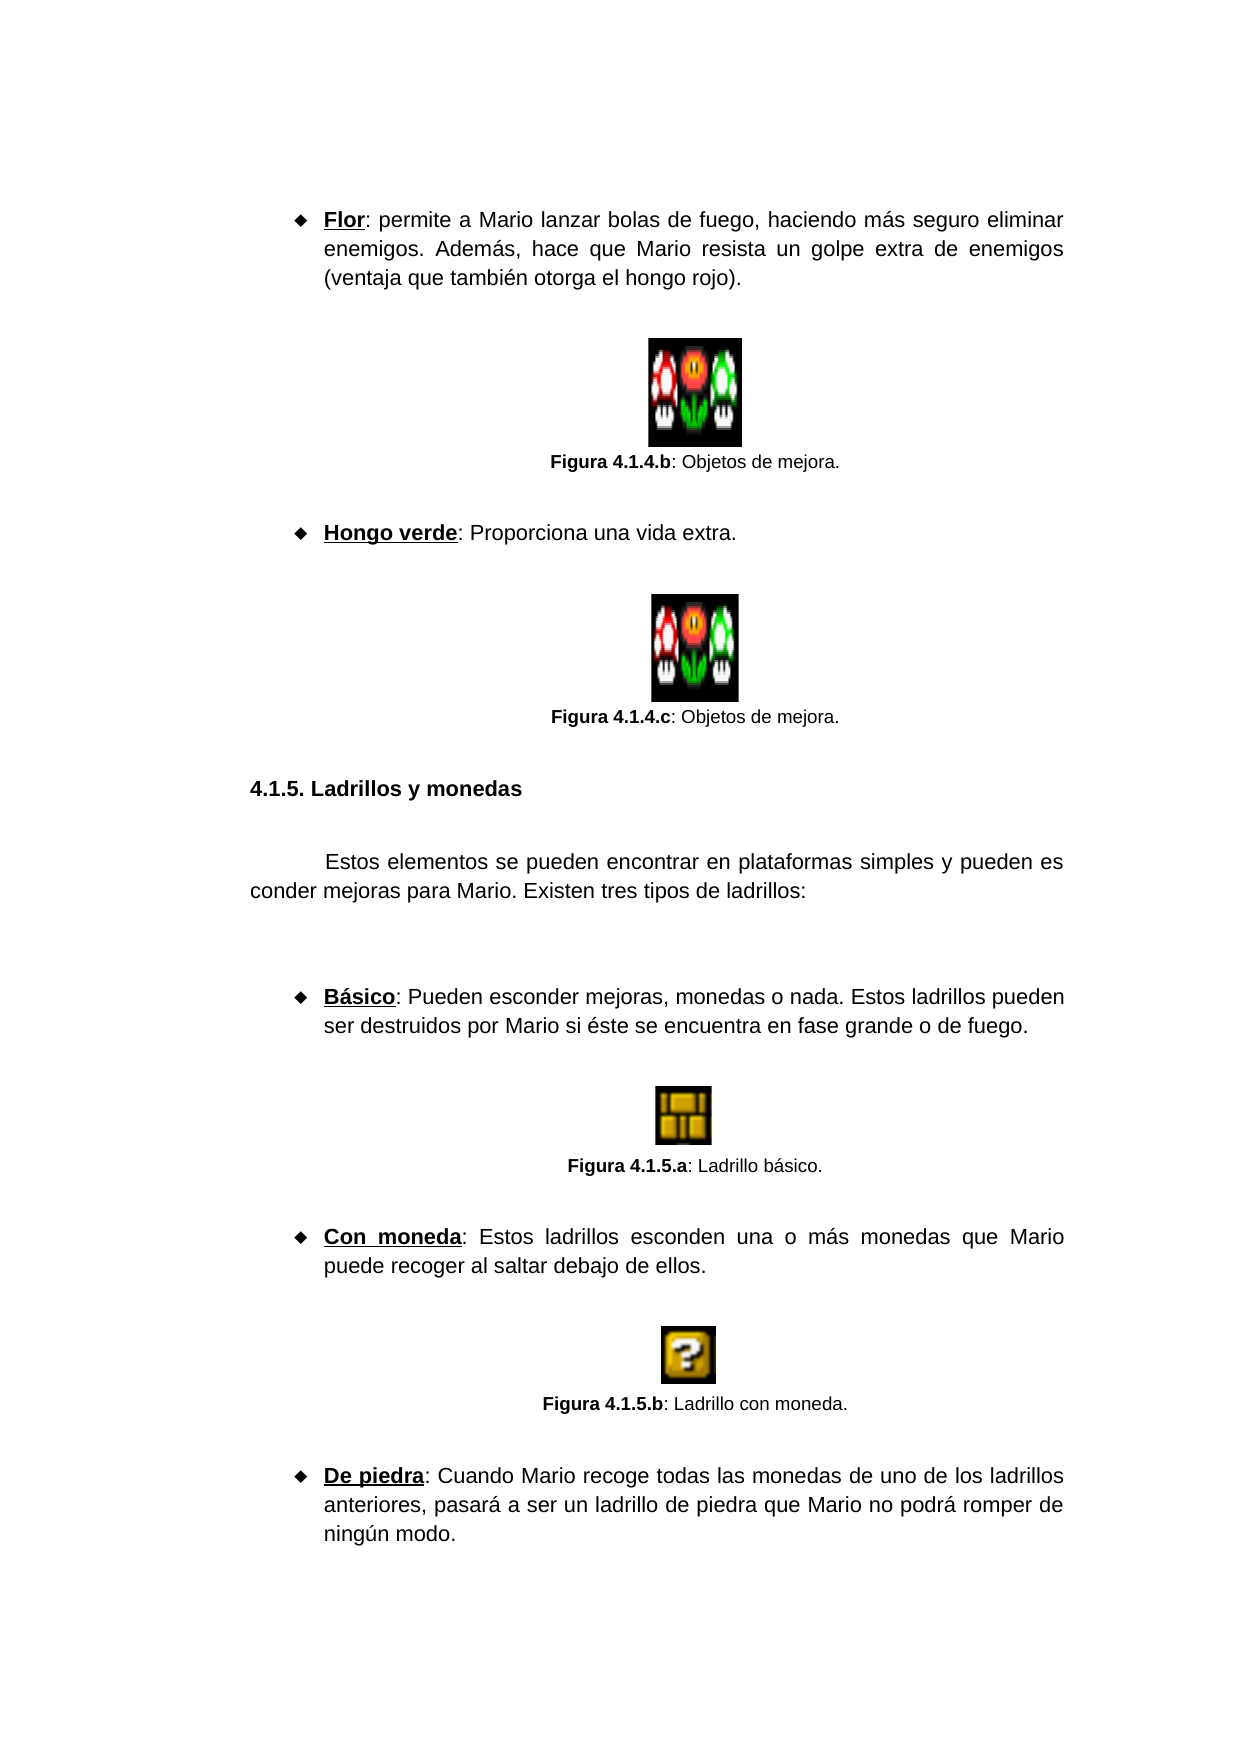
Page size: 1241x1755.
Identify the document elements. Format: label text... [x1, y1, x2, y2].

list Hongo verde: Proporciona una vida extra. [294, 520, 1065, 546]
text 4.1.5. Ladrillos y monedas [175, 776, 1065, 801]
text Figura 4.1.5.a: Ladrillo básico. [250, 1154, 1065, 1176]
text Figura 4.1.5.b: Ladrillo con moneda. [250, 1393, 1065, 1414]
list Con moneda: Estos ladrillos esconden una o más monedas que Mario puede recoger al saltar debajo de ellos. [294, 1224, 1065, 1278]
picture [648, 338, 742, 447]
list De piedra: Cuando Mario recoge todas las monedas de uno de los ladrillos anteriores, pasará a ser un ladrillo de piedra que Mario no podrá romper de ningún modo. [294, 1462, 1065, 1546]
text Estos elementos se pueden encontrar en plataformas simples y pueden es conder mejoras para Mario. Existen tres tipos de ladrillos: [175, 849, 1065, 903]
picture [651, 594, 739, 702]
picture [655, 1086, 712, 1145]
picture [661, 1326, 716, 1384]
text Figura 4.1.4.b: Objetos de mejora. [250, 451, 1065, 472]
text Figura 4.1.4.c: Objetos de mejora. [250, 706, 1065, 728]
list Flor: permite a Mario lanzar bolas de fuego, haciendo más seguro eliminar enemigos. Además, hace que Mario resista un golpe extra de enemigos (ventaja que también otorga el hongo rojo). [294, 207, 1065, 290]
list Básico: Pueden esconder mejoras, monedas o nada. Estos ladrillos pueden ser destruidos por Mario si éste se encuentra en fase grande o de fuego. [294, 984, 1065, 1038]
